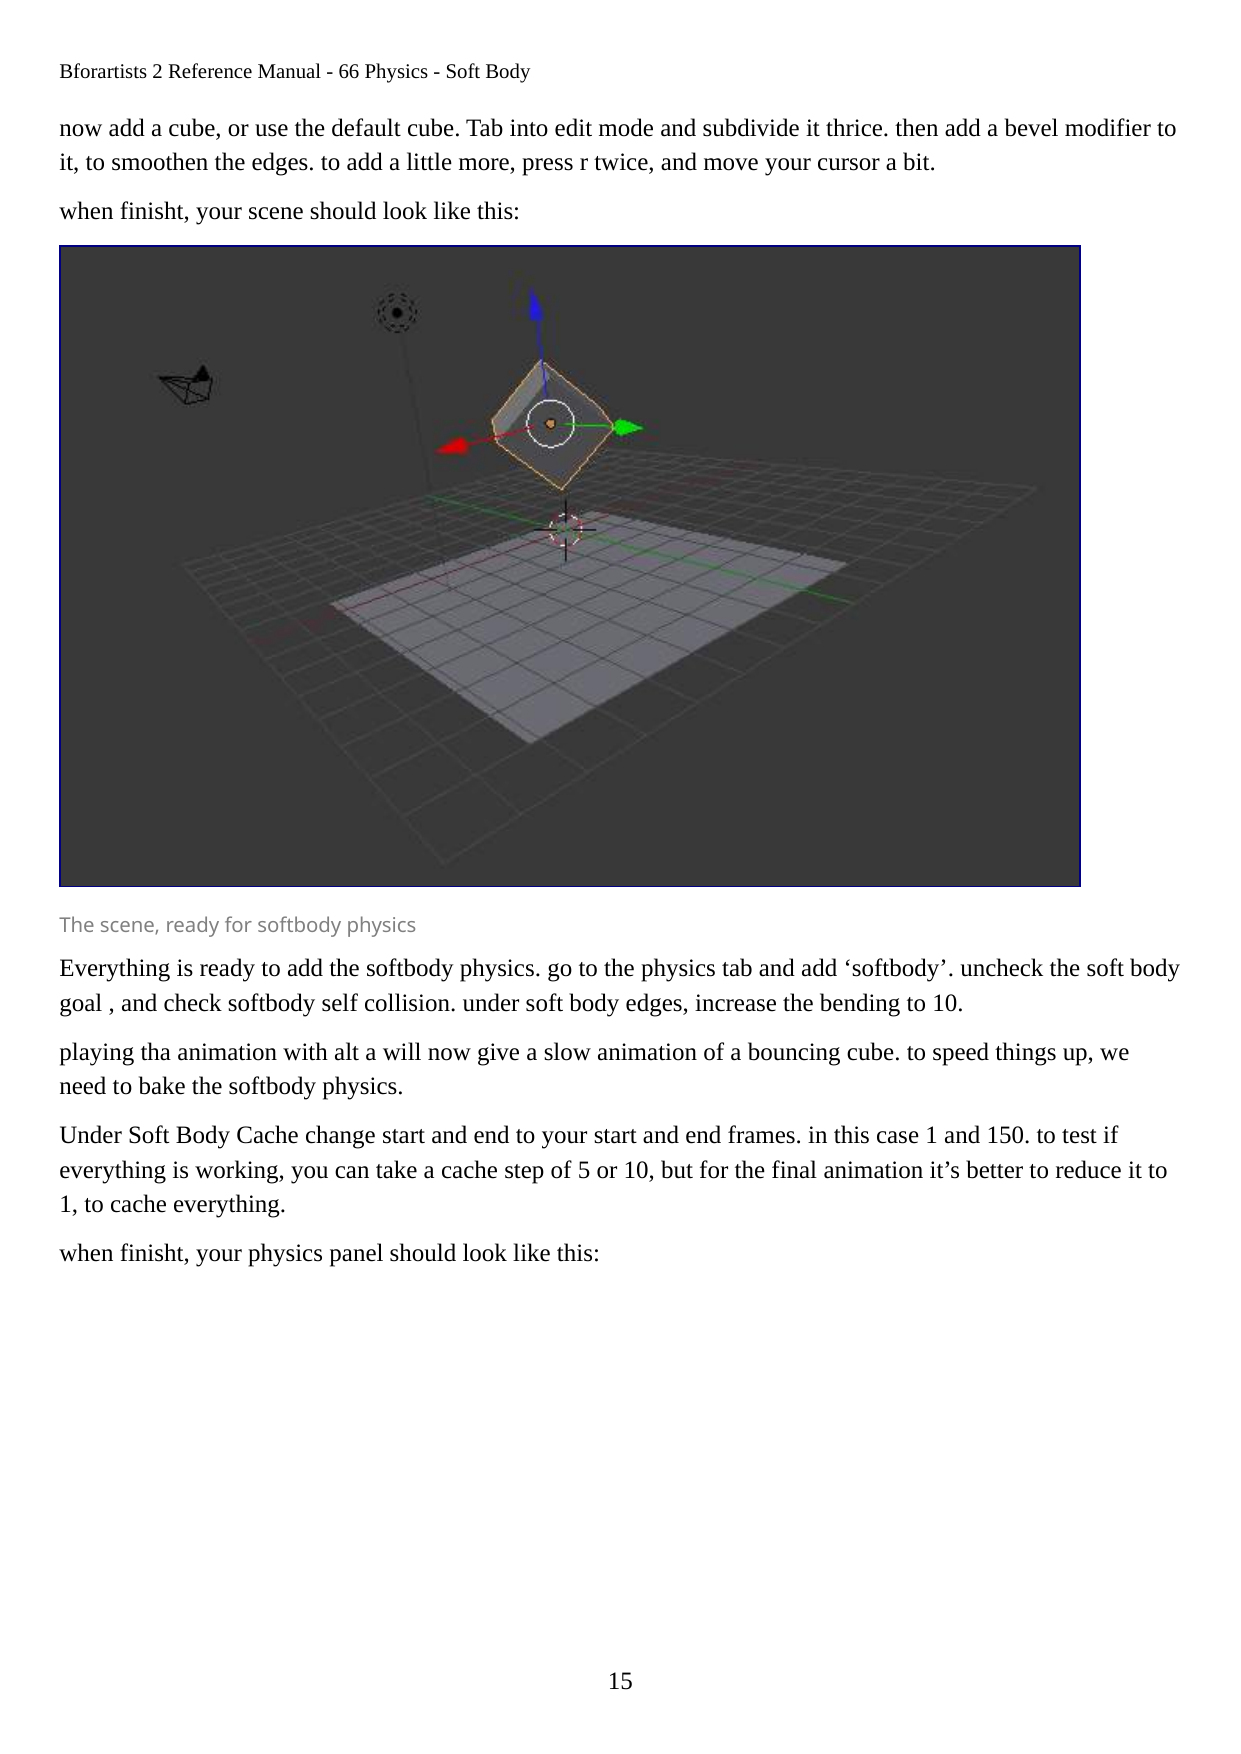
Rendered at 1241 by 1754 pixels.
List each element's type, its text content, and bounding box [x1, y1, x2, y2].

text when finisht, your scene should look like this: [59, 196, 1181, 225]
text Everything is ready to add the softbody physics. go to the physics tab and add ‘softbody’. uncheck the soft body goal , and check softbody self collision. under soft body edges, increase the bending to 10. [59, 953, 1181, 1017]
text playing tha animation with alt a will now give a slow animation of a bouncing cube. to speed things up, we need to bake the softbody physics. [59, 1037, 1181, 1100]
text when finisht, your physics panel should look like this: [59, 1238, 1181, 1267]
text now add a cube, or use the default cube. Tab into edit mode and subdivide it thrice. then add a bevel modifier to it, to smoothen the edges. to add a little more, press r twice, and move your cursor a bit. [59, 113, 1181, 176]
text The scene, ready for softbody physics [59, 907, 1181, 939]
text Under Soft Body Cache change start and end to your start and end frames. in this case 1 and 150. to test if everything is working, you can take a cache step of 5 or 10, but for the final animation it’s better to reduce it to 1, to cache everything. [59, 1120, 1181, 1218]
picture [61, 247, 1079, 886]
